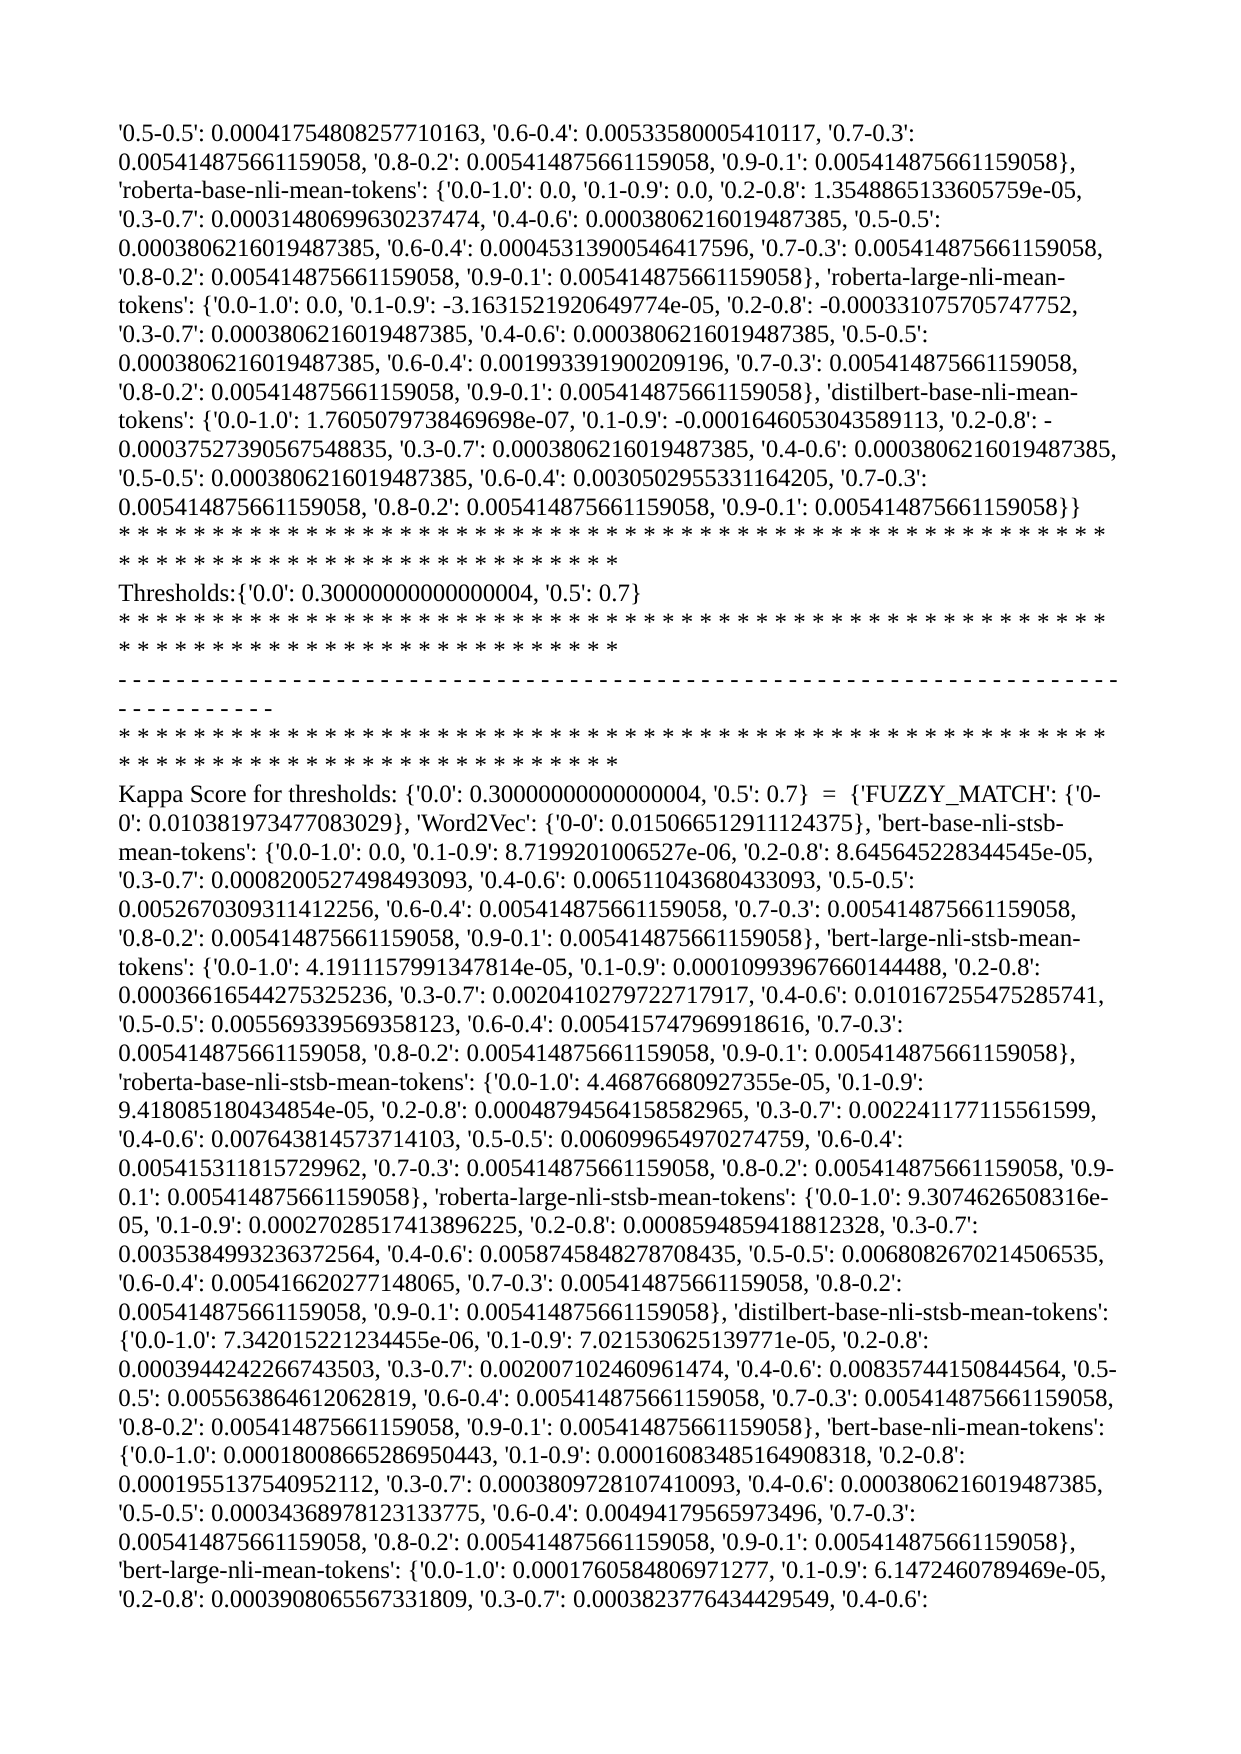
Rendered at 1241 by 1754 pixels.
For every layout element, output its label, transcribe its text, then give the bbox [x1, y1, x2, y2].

text * * * * * * * * * * * * * * * * * * * * * * * * * * * * * * * * * * * * * * * * * * * * * * * * * * * * * * * * * * * * * * * * * * * * * * * * * * * * * * * * [118, 722, 1122, 779]
text '0.5-0.5': 0.00041754808257710163, '0.6-0.4': 0.00533580005410117, '0.7-0.3': 0.005414875661159058, '0.8-0.2': 0.005414875661159058, '0.9-0.1': 0.005414875661159058}, 'roberta-base-nli-mean-tokens': {'0.0-1.0': 0.0, '0.1-0.9': 0.0, '0.2-0.8': 1.3548865133605759e-05, '0.3-0.7': 0.00031480699630237474, '0.4-0.6': 0.0003806216019487385, '0.5-0.5': 0.0003806216019487385, '0.6-0.4': 0.00045313900546417596, '0.7-0.3': 0.005414875661159058, '0.8-0.2': 0.005414875661159058, '0.9-0.1': 0.005414875661159058}, 'roberta-large-nli-mean-tokens': {'0.0-1.0': 0.0, '0.1-0.9': -3.1631521920649774e-05, '0.2-0.8': -0.000331075705747752, '0.3-0.7': 0.0003806216019487385, '0.4-0.6': 0.0003806216019487385, '0.5-0.5': 0.0003806216019487385, '0.6-0.4': 0.001993391900209196, '0.7-0.3': 0.005414875661159058, '0.8-0.2': 0.005414875661159058, '0.9-0.1': 0.005414875661159058}, 'distilbert-base-nli-mean-tokens': {'0.0-1.0': 1.7605079738469698e-07, '0.1-0.9': -0.0001646053043589113, '0.2-0.8': -0.00037527390567548835, '0.3-0.7': 0.0003806216019487385, '0.4-0.6': 0.0003806216019487385, '0.5-0.5': 0.0003806216019487385, '0.6-0.4': 0.0030502955331164205, '0.7-0.3': 0.005414875661159058, '0.8-0.2': 0.005414875661159058, '0.9-0.1': 0.005414875661159058}} [118, 118, 1122, 521]
text * * * * * * * * * * * * * * * * * * * * * * * * * * * * * * * * * * * * * * * * * * * * * * * * * * * * * * * * * * * * * * * * * * * * * * * * * * * * * * * * [118, 521, 1122, 578]
text Kappa Score for thresholds: {'0.0': 0.30000000000000004, '0.5': 0.7} = {'FUZZY_MATCH': {'0-0': 0.010381973477083029}, 'Word2Vec': {'0-0': 0.015066512911124375}, 'bert-base-nli-stsb-mean-tokens': {'0.0-1.0': 0.0, '0.1-0.9': 8.7199201006527e-06, '0.2-0.8': 8.645645228344545e-05, '0.3-0.7': 0.0008200527498493093, '0.4-0.6': 0.006511043680433093, '0.5-0.5': 0.0052670309311412256, '0.6-0.4': 0.005414875661159058, '0.7-0.3': 0.005414875661159058, '0.8-0.2': 0.005414875661159058, '0.9-0.1': 0.005414875661159058}, 'bert-large-nli-stsb-mean-tokens': {'0.0-1.0': 4.1911157991347814e-05, '0.1-0.9': 0.00010993967660144488, '0.2-0.8': 0.00036616544275325236, '0.3-0.7': 0.0020410279722717917, '0.4-0.6': 0.010167255475285741, '0.5-0.5': 0.005569339569358123, '0.6-0.4': 0.005415747969918616, '0.7-0.3': 0.005414875661159058, '0.8-0.2': 0.005414875661159058, '0.9-0.1': 0.005414875661159058}, 'roberta-base-nli-stsb-mean-tokens': {'0.0-1.0': 4.46876680927355e-05, '0.1-0.9': 9.418085180434854e-05, '0.2-0.8': 0.00048794564158582965, '0.3-0.7': 0.002241177115561599, '0.4-0.6': 0.007643814573714103, '0.5-0.5': 0.006099654970274759, '0.6-0.4': 0.005415311815729962, '0.7-0.3': 0.005414875661159058, '0.8-0.2': 0.005414875661159058, '0.9-0.1': 0.005414875661159058}, 'roberta-large-nli-stsb-mean-tokens': {'0.0-1.0': 9.3074626508316e-05, '0.1-0.9': 0.00027028517413896225, '0.2-0.8': 0.0008594859418812328, '0.3-0.7': 0.0035384993236372564, '0.4-0.6': 0.0058745848278708435, '0.5-0.5': 0.0068082670214506535, '0.6-0.4': 0.005416620277148065, '0.7-0.3': 0.005414875661159058, '0.8-0.2': 0.005414875661159058, '0.9-0.1': 0.005414875661159058}, 'distilbert-base-nli-stsb-mean-tokens': {'0.0-1.0': 7.342015221234455e-06, '0.1-0.9': 7.021530625139771e-05, '0.2-0.8': 0.0003944242266743503, '0.3-0.7': 0.002007102460961474, '0.4-0.6': 0.00835744150844564, '0.5-0.5': 0.005563864612062819, '0.6-0.4': 0.005414875661159058, '0.7-0.3': 0.005414875661159058, '0.8-0.2': 0.005414875661159058, '0.9-0.1': 0.005414875661159058}, 'bert-base-nli-mean-tokens': {'0.0-1.0': 0.00018008665286950443, '0.1-0.9': 0.00016083485164908318, '0.2-0.8': 0.0001955137540952112, '0.3-0.7': 0.0003809728107410093, '0.4-0.6': 0.0003806216019487385, '0.5-0.5': 0.00034368978123133775, '0.6-0.4': 0.00494179565973496, '0.7-0.3': 0.005414875661159058, '0.8-0.2': 0.005414875661159058, '0.9-0.1': 0.005414875661159058}, 'bert-large-nli-mean-tokens': {'0.0-1.0': 0.0001760584806971277, '0.1-0.9': 6.1472460789469e-05, '0.2-0.8': 0.0003908065567331809, '0.3-0.7': 0.0003823776434429549, '0.4-0.6': [118, 779, 1122, 1613]
text - - - - - - - - - - - - - - - - - - - - - - - - - - - - - - - - - - - - - - - - - - - - - - - - - - - - - - - - - - - - - - - - - - - - - - - - - - - - - - - - [118, 664, 1122, 722]
text * * * * * * * * * * * * * * * * * * * * * * * * * * * * * * * * * * * * * * * * * * * * * * * * * * * * * * * * * * * * * * * * * * * * * * * * * * * * * * * * [118, 607, 1122, 664]
text Thresholds:{'0.0': 0.30000000000000004, '0.5': 0.7} [118, 578, 1122, 607]
